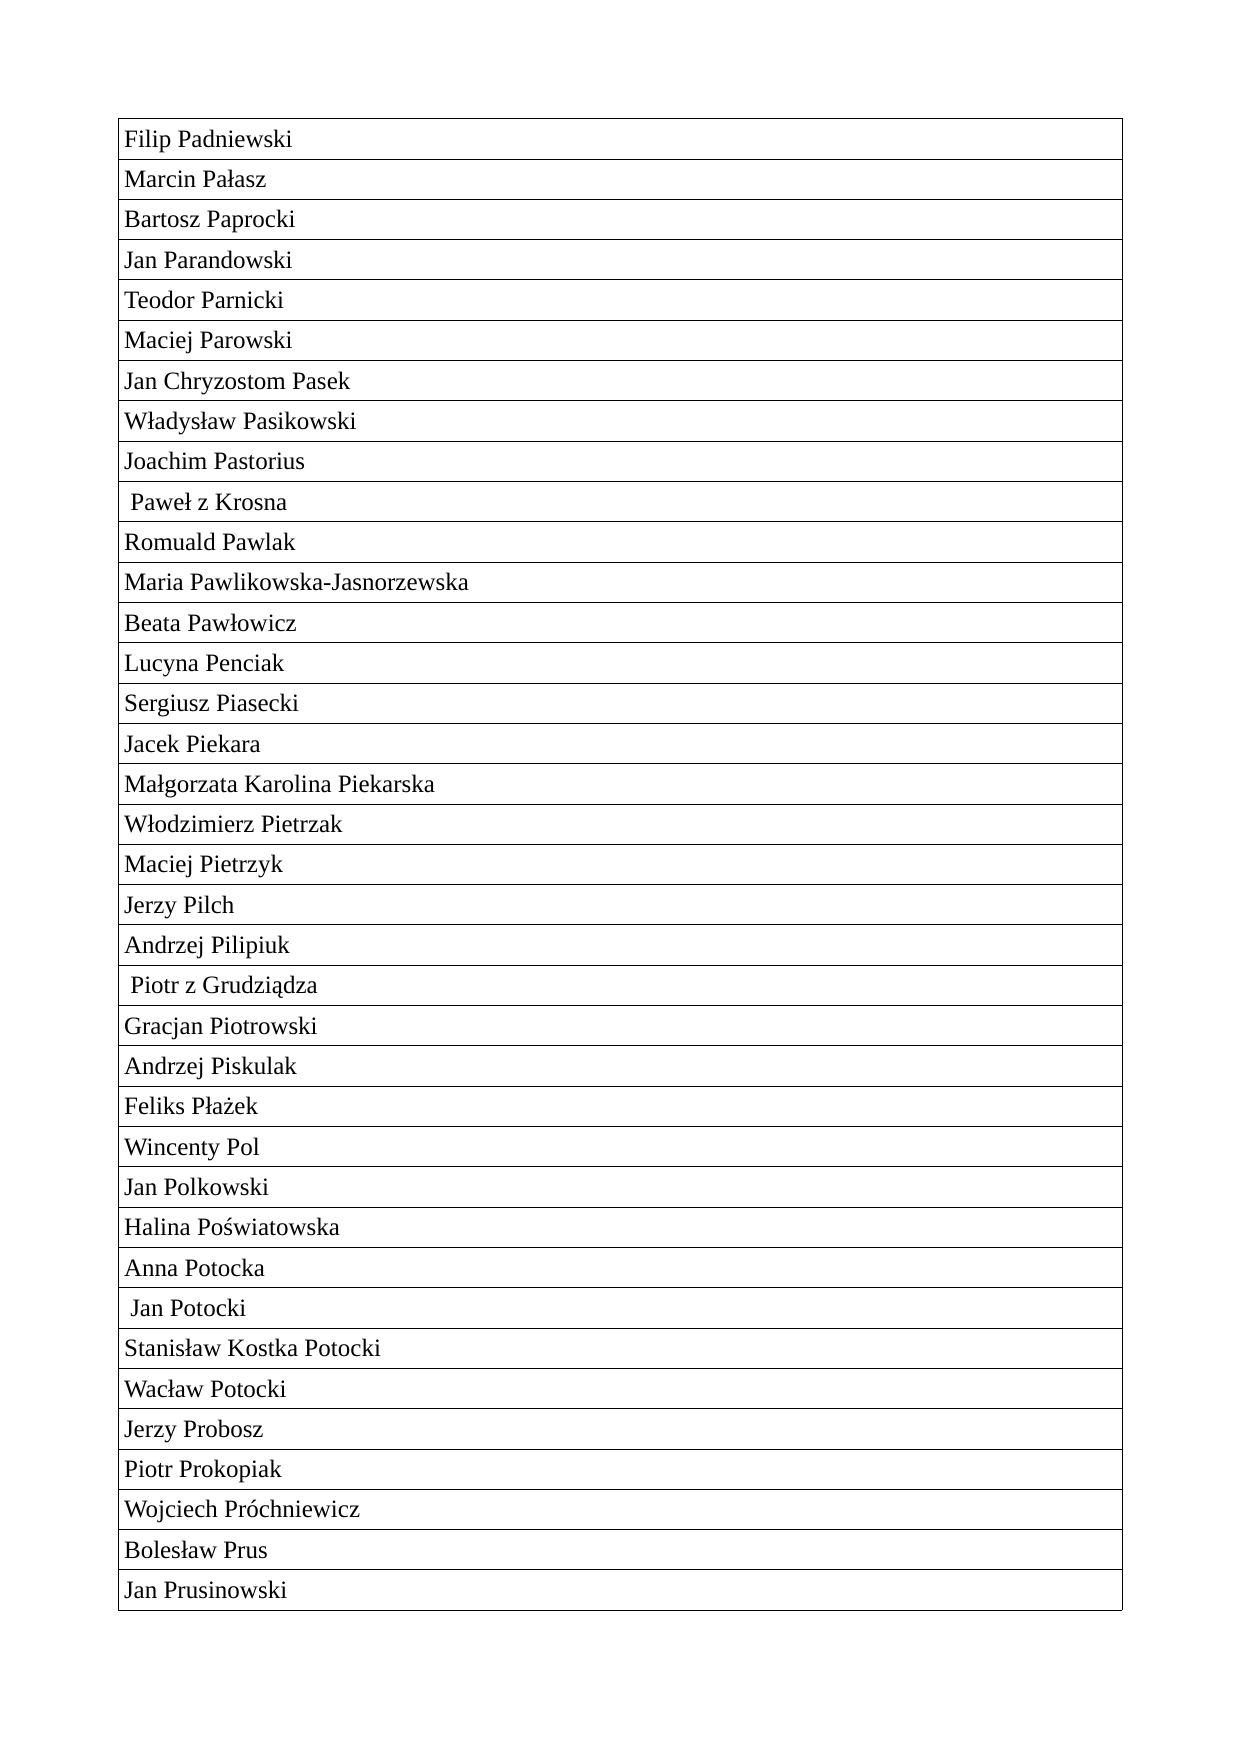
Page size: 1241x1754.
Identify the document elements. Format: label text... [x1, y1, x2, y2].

table_cell Wacław Potocki [119, 1369, 620, 1408]
table_cell [620, 321, 1122, 360]
table_cell [620, 885, 1122, 924]
table_cell Jan Polkowski [119, 1167, 620, 1207]
table_cell [620, 361, 1122, 400]
table_cell Romuald Pawlak [119, 522, 620, 562]
table_cell Maciej Parowski [119, 321, 620, 360]
table_cell Jan Chryzostom Pasek [119, 361, 620, 400]
table_cell [620, 160, 1122, 199]
table_cell Jerzy Probosz [119, 1409, 620, 1448]
table_cell Paweł z Krosna [119, 482, 620, 521]
table_cell Marcin Pałasz [119, 160, 620, 199]
table_cell Jan Prusinowski [119, 1570, 620, 1610]
table_cell Gracjan Piotrowski [119, 1006, 620, 1045]
table_cell [620, 522, 1122, 562]
table_cell [620, 1570, 1122, 1610]
table_cell Feliks Płażek [119, 1087, 620, 1126]
table_cell Stanisław Kostka Potocki [119, 1329, 620, 1368]
table_cell [620, 1450, 1122, 1489]
table_cell Jacek Piekara [119, 724, 620, 763]
table_cell Piotr Prokopiak [119, 1450, 620, 1489]
table_cell Sergiusz Piasecki [119, 684, 620, 723]
table_cell [620, 643, 1122, 682]
table_cell [620, 1288, 1122, 1327]
table_cell Piotr z Grudziądza [119, 966, 620, 1005]
table_cell [620, 684, 1122, 723]
table_cell [620, 1208, 1122, 1247]
table_cell Jan Parandowski [119, 240, 620, 279]
table_cell [620, 1046, 1122, 1086]
table_cell Lucyna Penciak [119, 643, 620, 682]
table_cell Bartosz Paprocki [119, 200, 620, 239]
table_cell [620, 563, 1122, 602]
table_cell Teodor Parnicki [119, 280, 620, 320]
table_cell Wojciech Próchniewicz [119, 1490, 620, 1529]
table_cell [620, 805, 1122, 844]
table_cell [620, 1530, 1122, 1569]
table_cell [620, 925, 1122, 965]
table_cell [620, 280, 1122, 320]
table_cell Jerzy Pilch [119, 885, 620, 924]
table_cell Anna Potocka [119, 1248, 620, 1287]
table_cell [620, 1167, 1122, 1207]
table_cell Wincenty Pol [119, 1127, 620, 1166]
table_cell [620, 764, 1122, 803]
table_cell Małgorzata Karolina Piekarska [119, 764, 620, 803]
table_cell [620, 482, 1122, 521]
table_cell Beata Pawłowicz [119, 603, 620, 642]
table_cell [620, 1369, 1122, 1408]
table_cell [620, 845, 1122, 884]
table_cell [620, 603, 1122, 642]
table_cell [620, 966, 1122, 1005]
table_cell [620, 1087, 1122, 1126]
table_cell [620, 1248, 1122, 1287]
table_cell [620, 401, 1122, 441]
table_cell Andrzej Pilipiuk [119, 925, 620, 965]
table_cell Maria Pawlikowska-Jasnorzewska [119, 563, 620, 602]
table_cell [620, 724, 1122, 763]
table_cell [620, 1409, 1122, 1448]
table_cell Filip Padniewski [119, 119, 620, 158]
table_cell Joachim Pastorius [119, 442, 620, 481]
table_cell Halina Poświatowska [119, 1208, 620, 1247]
table_cell [620, 1006, 1122, 1045]
table_cell Włodzimierz Pietrzak [119, 805, 620, 844]
table_cell [620, 200, 1122, 239]
table_cell [620, 1329, 1122, 1368]
table_cell Maciej Pietrzyk [119, 845, 620, 884]
table_cell Władysław Pasikowski [119, 401, 620, 441]
table_cell [620, 119, 1122, 158]
table_cell [620, 240, 1122, 279]
table_cell Jan Potocki [119, 1288, 620, 1327]
table_cell [620, 1127, 1122, 1166]
table_cell Andrzej Piskulak [119, 1046, 620, 1086]
table_cell [620, 1490, 1122, 1529]
table_cell [620, 442, 1122, 481]
table_cell Bolesław Prus [119, 1530, 620, 1569]
